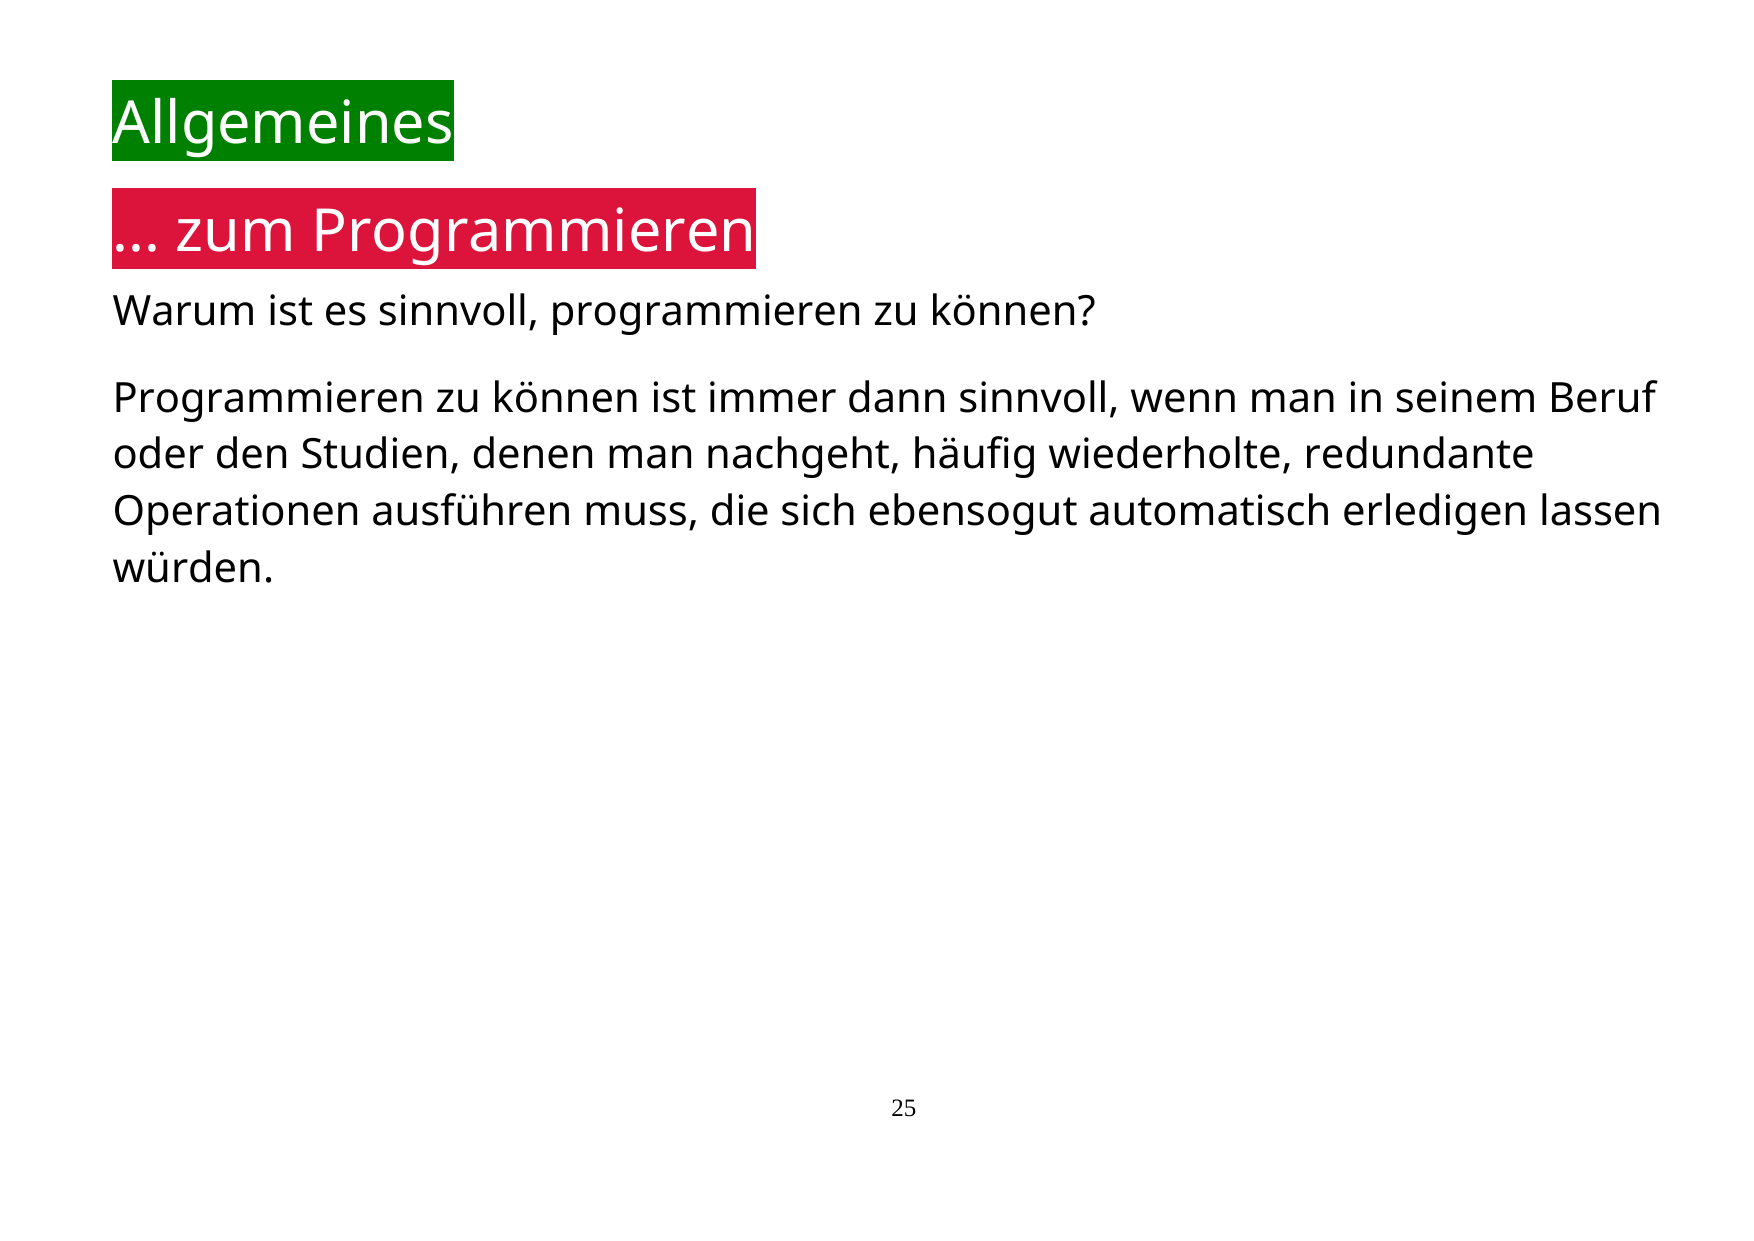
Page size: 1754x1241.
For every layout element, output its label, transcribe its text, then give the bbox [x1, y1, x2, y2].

subtitle ... zum Programmieren [112, 188, 1695, 269]
subtitle Allgemeines [112, 80, 1695, 161]
text Programmieren zu können ist immer dann sinnvoll, wenn man in seinem Beruf oder den Studien, denen man nachgeht, häufig wiederholte, redundante Operationen ausführen muss, die sich ebensogut automatisch erledigen lassen würden. [112, 367, 1695, 594]
text Warum ist es sinnvoll, programmieren zu können? [112, 281, 1695, 338]
